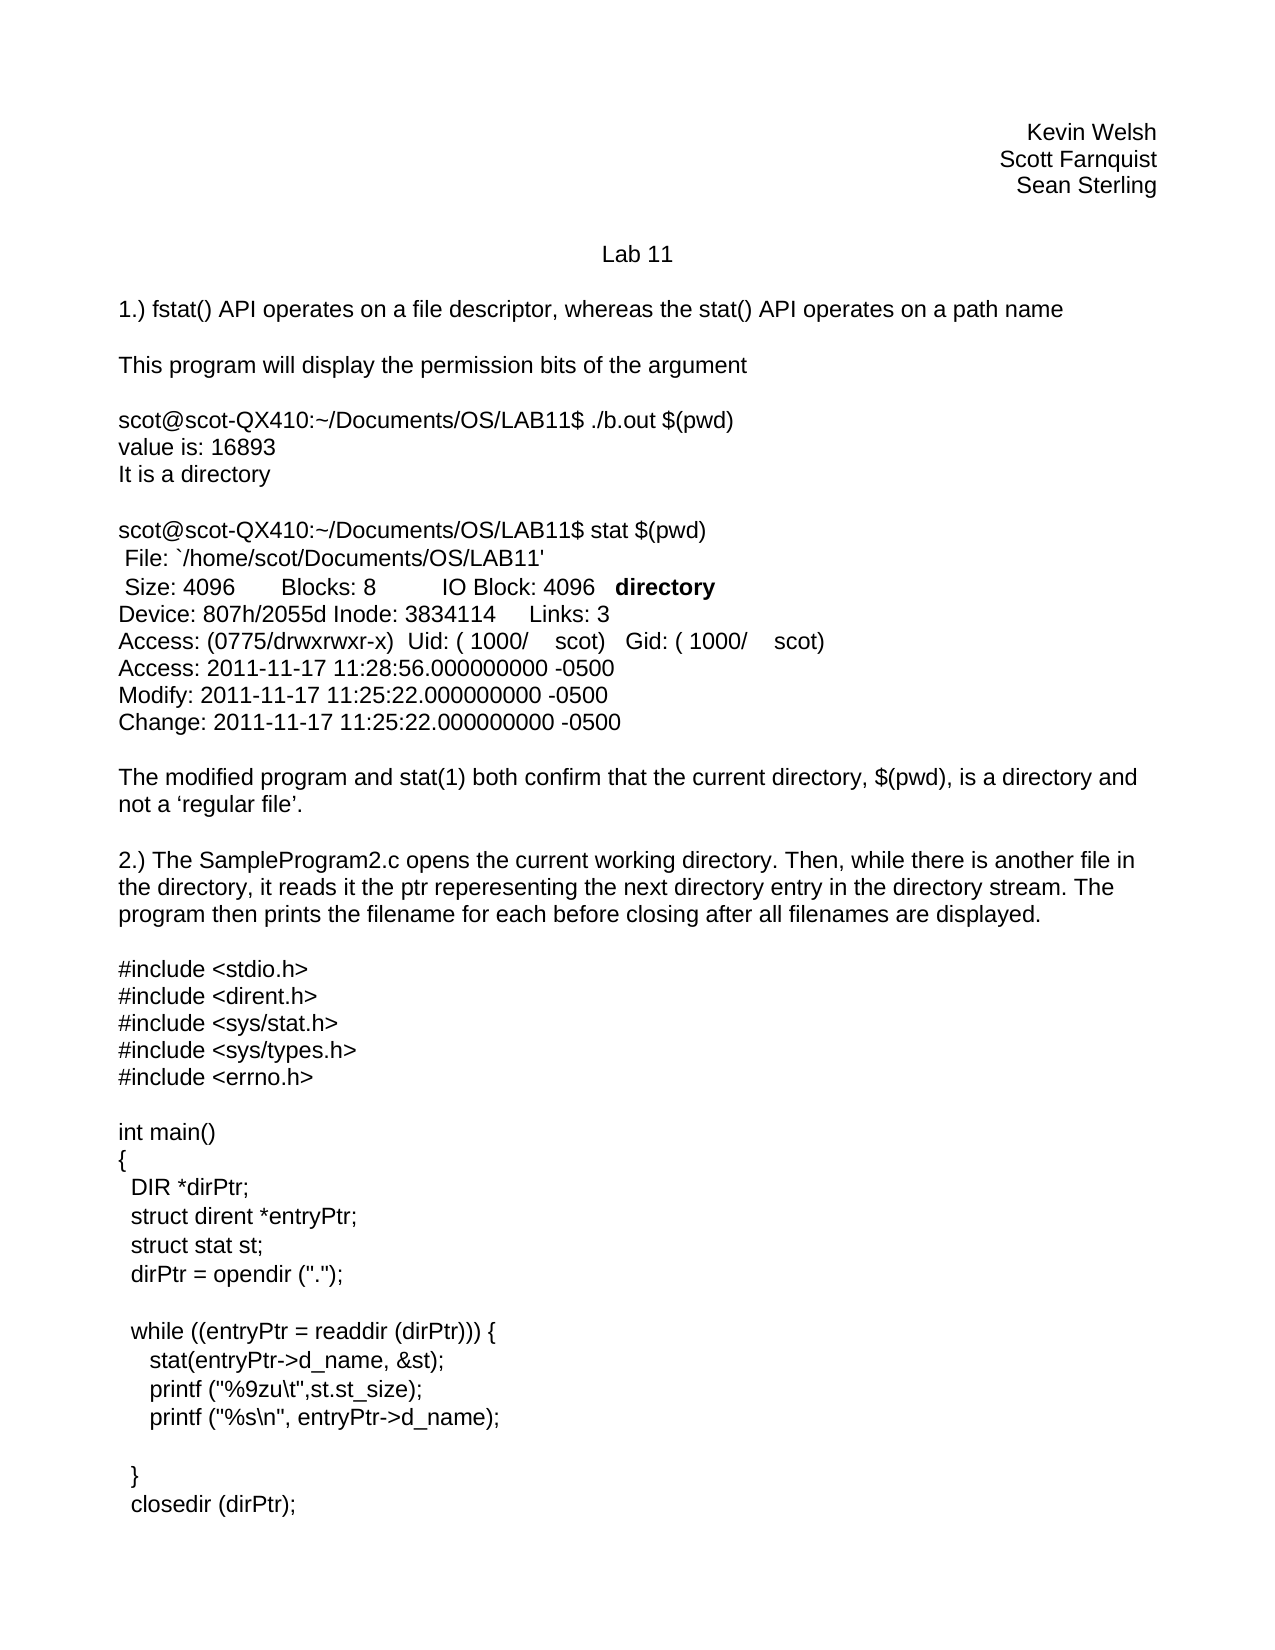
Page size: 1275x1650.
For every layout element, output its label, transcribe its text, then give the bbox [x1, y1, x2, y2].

text Lab 11 [118, 240, 1157, 267]
text 1.) fstat() API operates on a file descriptor, whereas the stat() API operates on a path name This program will display the permission bits of the argument scot@scot-QX410:~/Documents/OS/LAB11$ ./b.out $(pwd) value is: 16893 It is a directory scot@scot-QX410:~/Documents/OS/LAB11$ stat $(pwd) File: `/home/scot/Documents/OS/LAB11' Size: 4096 Blocks: 8 IO Block: 4096 directory Device: 807h/2055d Inode: 3834114 Links: 3 Access: (0775/drwxrwxr-x) Uid: ( 1000/ scot) Gid: ( 1000/ scot) Access: 2011-11-17 11:28:56.000000000 -0500 Modify: 2011-11-17 11:25:22.000000000 -0500 Change: 2011-11-17 11:25:22.000000000 -0500 The modified program and stat(1) both confirm that the current directory, $(pwd), is a directory and not a ‘regular file’. 2.) The SampleProgram2.c opens the current working directory. Then, while there is another file in the directory, it reads it the ptr reperesenting the next directory entry in the directory stream. The program then prints the filename for each before closing after all filenames are displayed. #include <stdio.h> #include <dirent.h> #include <sys/stat.h> #include <sys/types.h> #include <errno.h> int main() { DIR *dirPtr; struct dirent *entryPtr; struct stat st; dirPtr = opendir ("."); while ((entryPtr = readdir (dirPtr))) { stat(entryPtr->d_name, &st); printf ("%9zu\t",st.st_size); printf ("%s\n", entryPtr->d_name); } closedir (dirPtr); [118, 267, 1157, 1517]
text Scott Farnquist [118, 145, 1157, 172]
text Kevin Welsh [118, 118, 1157, 145]
text Sean Sterling [118, 172, 1157, 199]
